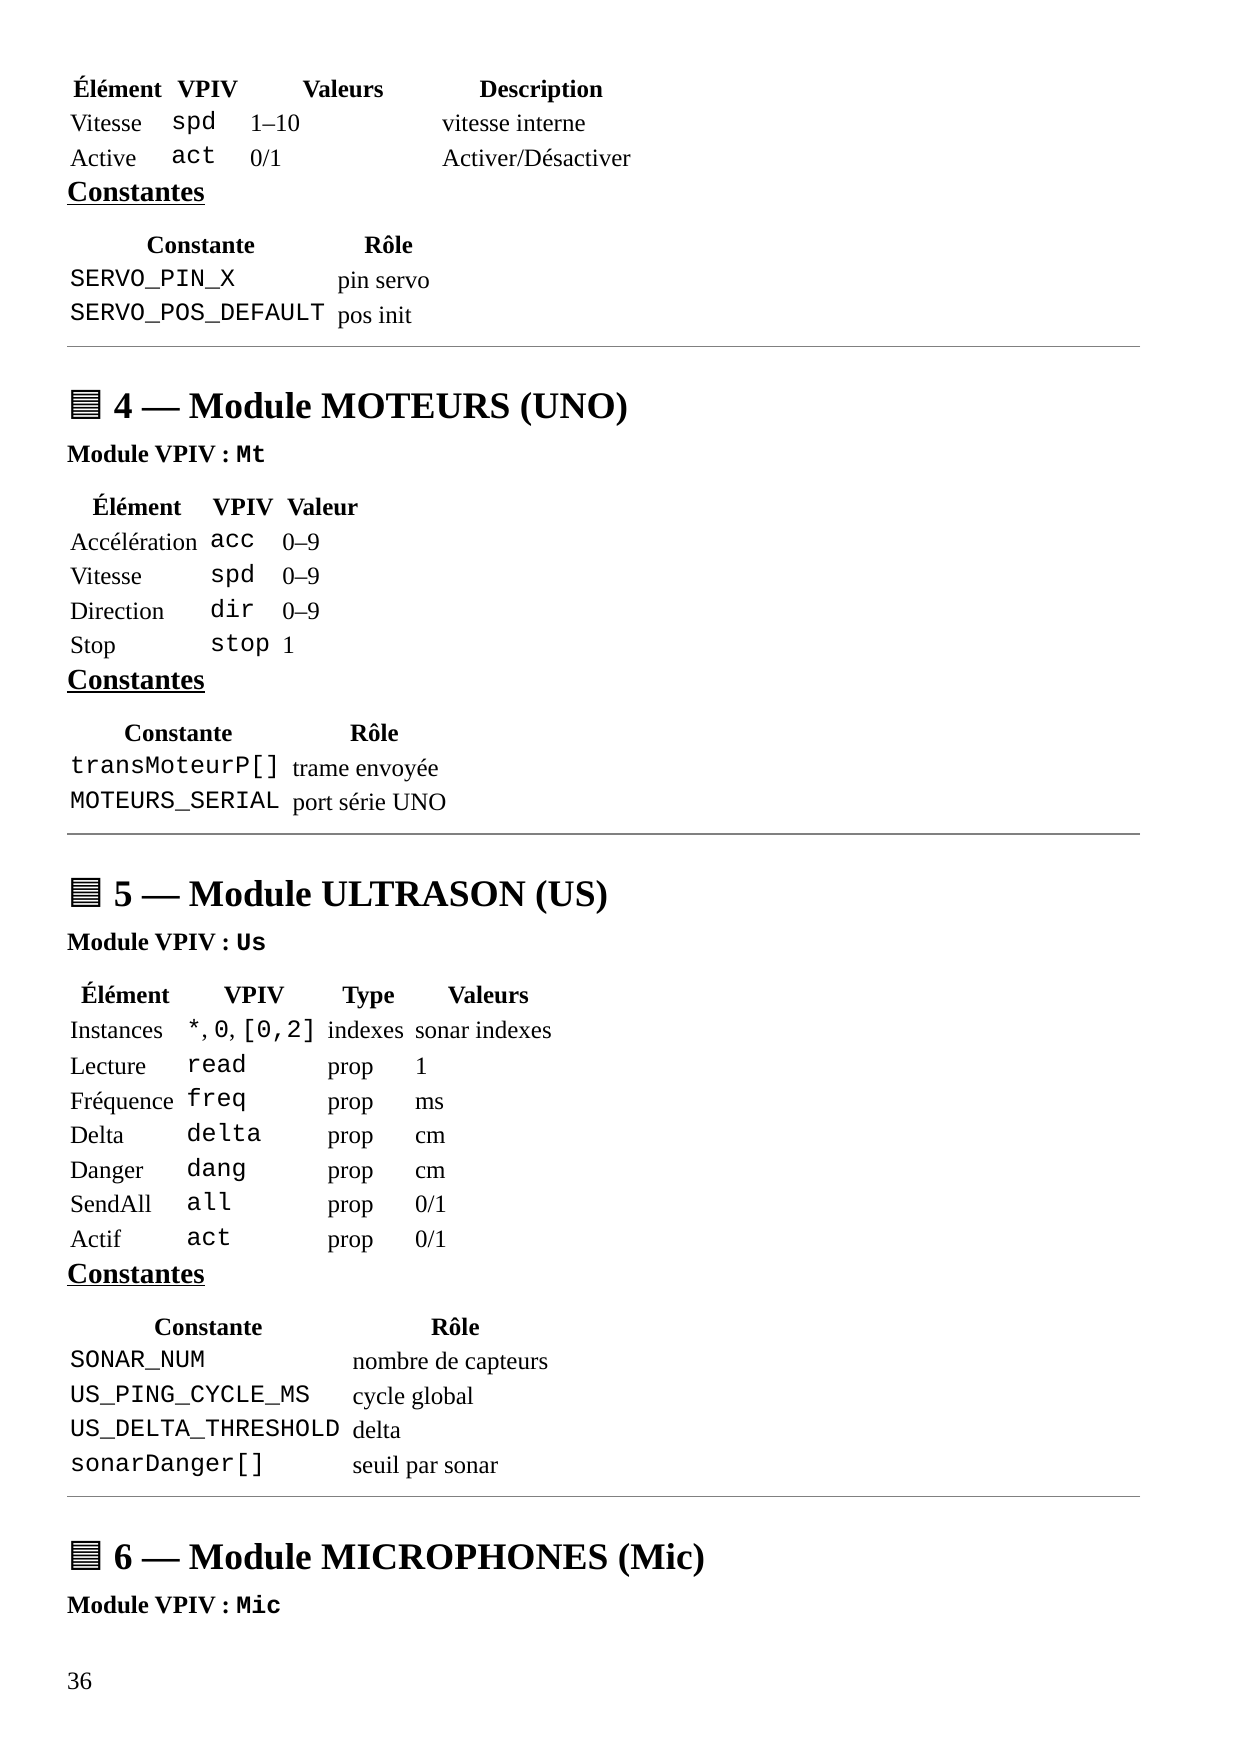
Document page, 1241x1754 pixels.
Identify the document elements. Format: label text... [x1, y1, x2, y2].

table_cell all [184, 1187, 324, 1221]
subtitle 🟦 4 — Module MOTEURS (UNO) [67, 384, 1140, 427]
table_cell Accélération [67, 524, 207, 558]
table_cell US_DELTA_THRESHOLD [67, 1413, 349, 1447]
table_cell sonar indexes [412, 1012, 564, 1048]
table_cell 0/1 [412, 1221, 564, 1256]
table_cell prop [325, 1221, 412, 1256]
table_cell delta [349, 1413, 561, 1447]
table_cell Delta [67, 1118, 183, 1152]
table_header Type [325, 977, 412, 1012]
table_cell Stop [67, 628, 207, 662]
table_cell 1–10 [247, 105, 439, 140]
table_cell cm [412, 1118, 564, 1152]
table_cell 0–9 [279, 559, 366, 593]
table_cell act [184, 1221, 324, 1256]
table_cell ms [412, 1083, 564, 1117]
table_cell Activer/Désactiver [439, 140, 643, 174]
table_cell sonarDanger[] [67, 1447, 349, 1482]
table_header Description [439, 71, 643, 105]
text Module VPIV : Mt [67, 439, 1140, 470]
table_cell port série UNO [289, 785, 459, 819]
table_cell pos init [334, 297, 442, 331]
table_cell spd [207, 559, 279, 593]
table_cell SONAR_NUM [67, 1344, 349, 1378]
table_header Rôle [349, 1309, 561, 1343]
table_cell SERVO_PIN_X [67, 262, 334, 297]
table_cell prop [325, 1187, 412, 1221]
table_header Élément [67, 977, 183, 1012]
table_cell nombre de capteurs [349, 1344, 561, 1378]
table_header Valeurs [412, 977, 564, 1012]
table_cell Actif [67, 1221, 183, 1256]
table_cell prop [325, 1083, 412, 1117]
table_header Valeur [279, 489, 366, 524]
subtitle 🟦 5 — Module ULTRASON (US) [67, 871, 1140, 914]
table_header VPIV [184, 977, 324, 1012]
table_header Constante [67, 228, 334, 262]
table_cell SERVO_POS_DEFAULT [67, 297, 334, 331]
table_cell 1 [412, 1048, 564, 1083]
table_cell Danger [67, 1152, 183, 1187]
table_cell 0/1 [247, 140, 439, 174]
table_cell freq [184, 1083, 324, 1117]
table_cell SendAll [67, 1187, 183, 1221]
table_header Valeurs [247, 71, 439, 105]
table_cell act [168, 140, 247, 174]
table_cell stop [207, 628, 279, 662]
table_cell pin servo [334, 262, 442, 297]
table_cell Lecture [67, 1048, 183, 1083]
table_cell prop [325, 1152, 412, 1187]
table_cell cycle global [349, 1378, 561, 1413]
subtitle 🟦 6 — Module MICROPHONES (Mic) [67, 1534, 1140, 1577]
subtitle Constantes [67, 1256, 1140, 1289]
table_cell Direction [67, 593, 207, 628]
table_cell seuil par sonar [349, 1447, 561, 1482]
table_cell Instances [67, 1012, 183, 1048]
table_cell 0–9 [279, 593, 366, 628]
table_cell cm [412, 1152, 564, 1187]
subtitle Constantes [67, 662, 1140, 696]
table_cell delta [184, 1118, 324, 1152]
table_cell spd [168, 105, 247, 140]
table_header VPIV [207, 489, 279, 524]
table_cell Vitesse [67, 105, 168, 140]
table_cell MOTEURS_SERIAL [67, 785, 289, 819]
table_cell dang [184, 1152, 324, 1187]
text Module VPIV : Us [67, 927, 1140, 958]
table_cell Vitesse [67, 559, 207, 593]
subtitle Constantes [67, 174, 1140, 208]
table_header Élément [67, 71, 168, 105]
table_cell *, 0, [0,2] [184, 1012, 324, 1048]
table_cell US_PING_CYCLE_MS [67, 1378, 349, 1413]
table_header Élément [67, 489, 207, 524]
table_cell transMoteurP[] [67, 750, 289, 784]
table_cell indexes [325, 1012, 412, 1048]
table_header Rôle [334, 228, 442, 262]
table_header Constante [67, 1309, 349, 1343]
table_cell read [184, 1048, 324, 1083]
table_cell acc [207, 524, 279, 558]
table_cell dir [207, 593, 279, 628]
table_cell prop [325, 1048, 412, 1083]
table_cell 0/1 [412, 1187, 564, 1221]
table_header Constante [67, 715, 289, 750]
text Module VPIV : Mic [67, 1590, 1140, 1621]
table_cell prop [325, 1118, 412, 1152]
table_cell trame envoyée [289, 750, 459, 784]
table_cell 1 [279, 628, 366, 662]
table_cell vitesse interne [439, 105, 643, 140]
table_header VPIV [168, 71, 247, 105]
table_cell Active [67, 140, 168, 174]
table_cell Fréquence [67, 1083, 183, 1117]
table_cell 0–9 [279, 524, 366, 558]
table_header Rôle [289, 715, 459, 750]
